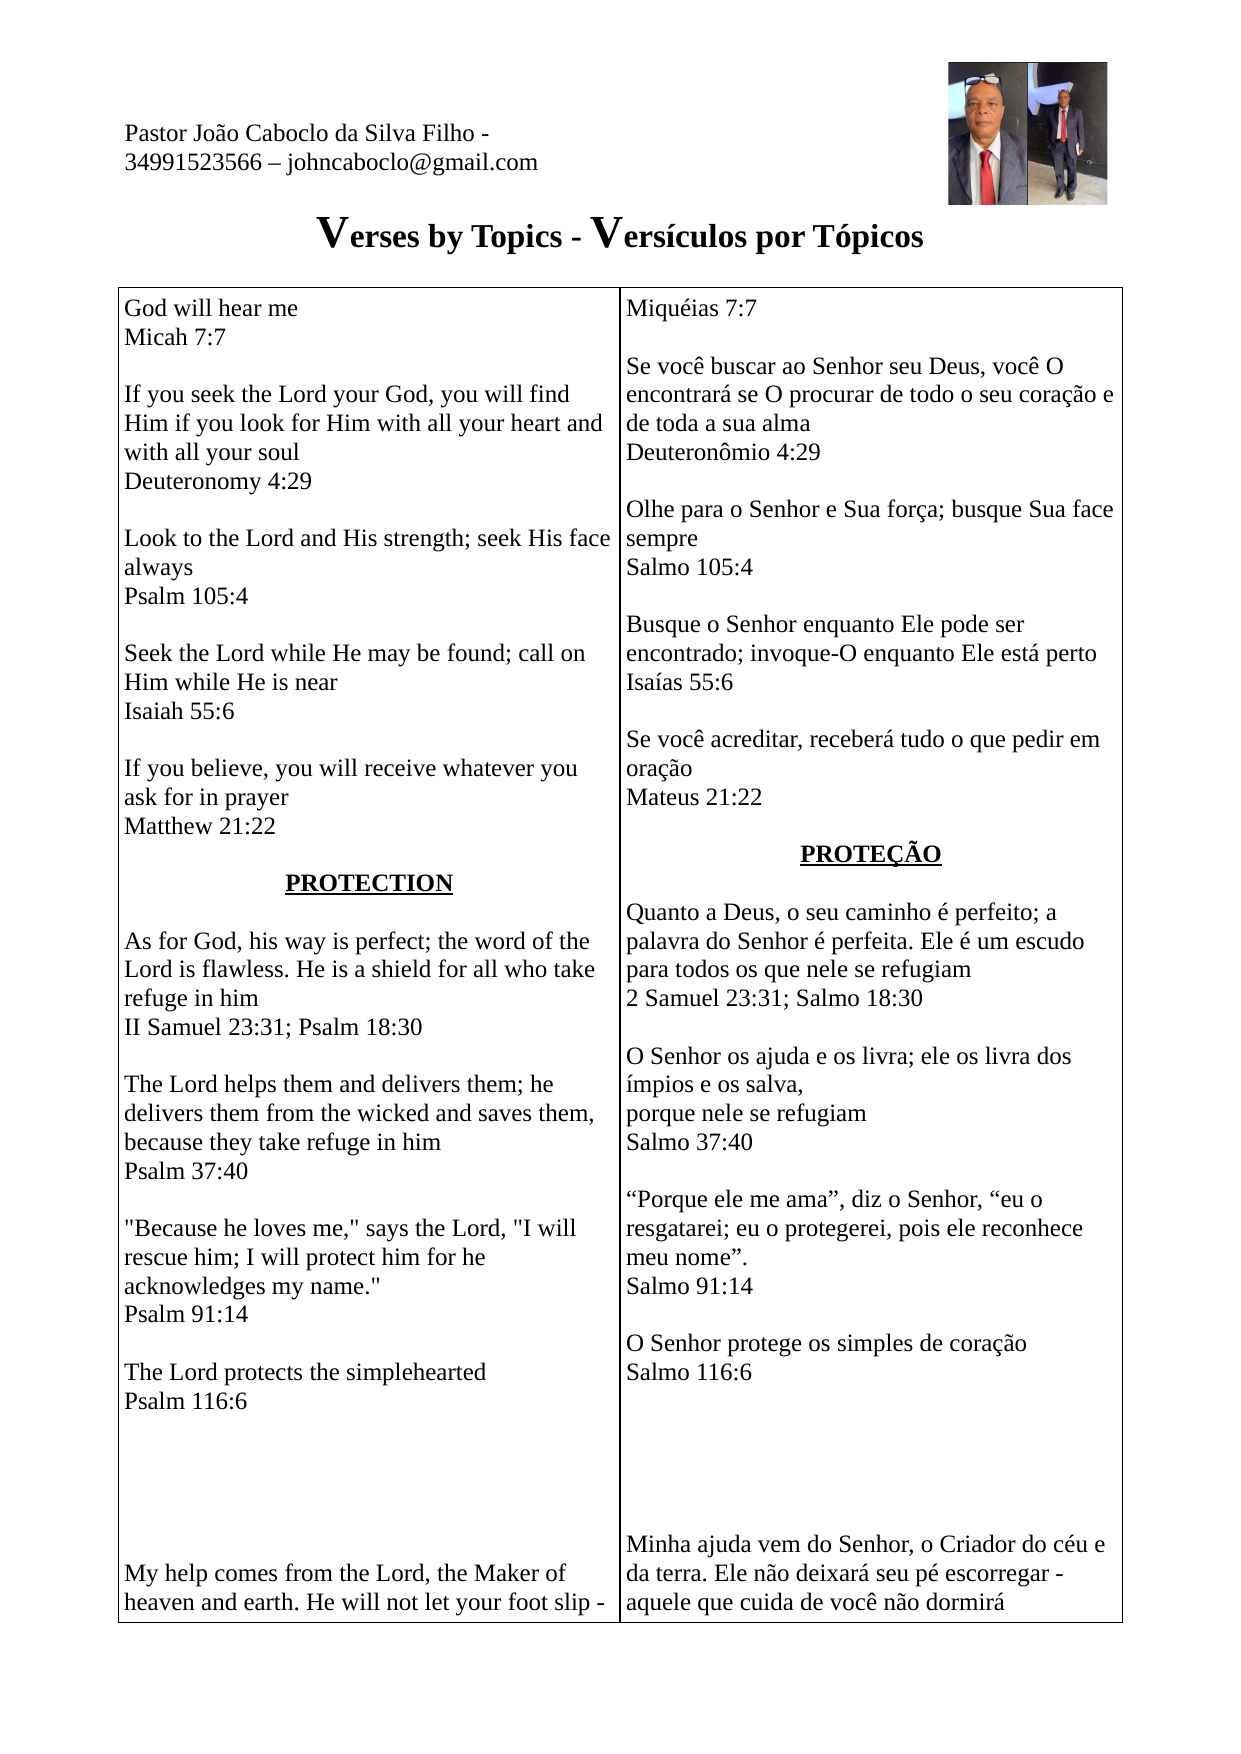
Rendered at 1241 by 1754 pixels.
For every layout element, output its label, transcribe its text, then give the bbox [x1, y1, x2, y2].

table_cell Miquéias 7:7 Se você buscar ao Senhor seu Deus, você O encontrará se O procurar de todo o seu coração e de toda a sua alma Deuteronômio 4:29 Olhe para o Senhor e Sua força; busque Sua face sempre Salmo 105:4 Busque o Senhor enquanto Ele pode ser encontrado; invoque-O enquanto Ele está perto Isaías 55:6 Se você acreditar, receberá tudo o que pedir em oração Mateus 21:22 PROTEÇÃO Quanto a Deus, o seu caminho é perfeito; a palavra do Senhor é perfeita. Ele é um escudo para todos os que nele se refugiam 2 Samuel 23:31; Salmo 18:30 O Senhor os ajuda e os livra; ele os livra dos ímpios e os salva, porque nele se refugiam Salmo 37:40 “Porque ele me ama”, diz o Senhor, “eu o resgatarei; eu o protegerei, pois ele reconhece meu nome”. Salmo 91:14 O Senhor protege os simples de coração Salmo 116:6 Minha ajuda vem do Senhor, o Criador do céu e da terra. Ele não deixará seu pé escorregar - aquele que cuida de você não dormirá [621, 288, 1122, 1622]
picture [948, 62, 1108, 205]
table_cell God will hear me Micah 7:7 If you seek the Lord your God, you will find Him if you look for Him with all your heart and with all your soul Deuteronomy 4:29 Look to the Lord and His strength; seek His face always Psalm 105:4 Seek the Lord while He may be found; call on Him while He is near Isaiah 55:6 If you believe, you will receive whatever you ask for in prayer Matthew 21:22 PROTECTION As for God, his way is perfect; the word of the Lord is flawless. He is a shield for all who take refuge in him II Samuel 23:31; Psalm 18:30 The Lord helps them and delivers them; he delivers them from the wicked and saves them, because they take refuge in him Psalm 37:40 "Because he loves me," says the Lord, "I will rescue him; I will protect him for he acknowledges my name." Psalm 91:14 The Lord protects the simplehearted Psalm 116:6 My help comes from the Lord, the Maker of heaven and earth. He will not let your foot slip [119, 288, 619, 1622]
